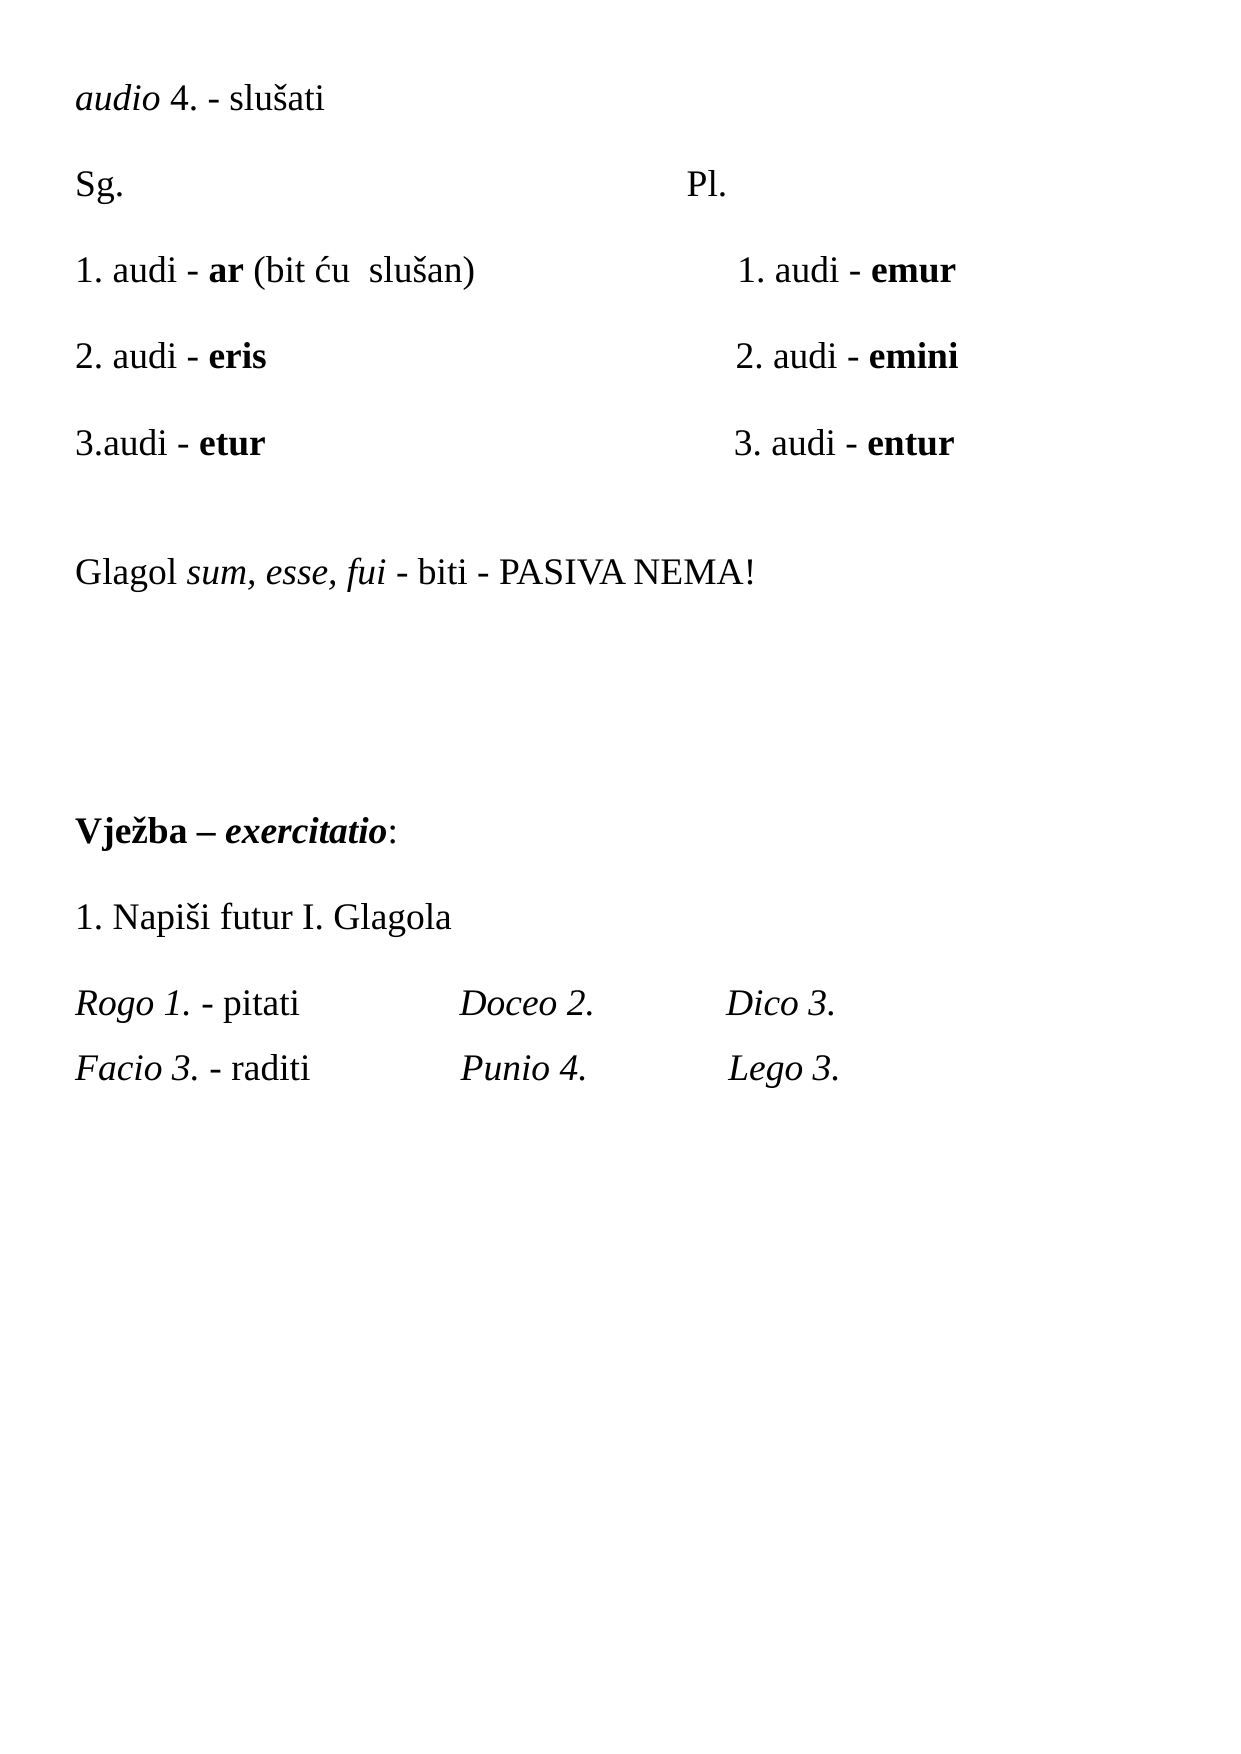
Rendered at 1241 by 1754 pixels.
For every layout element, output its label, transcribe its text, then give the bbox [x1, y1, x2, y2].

text Facio 3. - raditi Punio 4. Lego 3. [75, 1045, 1165, 1088]
text Glagol sum, esse, fui - biti - PASIVA NEMA! [75, 549, 1165, 592]
text 1. Napiši futur I. Glagola [75, 894, 1165, 937]
text Vježba – exercitatio: [75, 808, 1165, 851]
text 1. audi - ar (bit ću slušan) 1. audi - emur [75, 247, 1165, 291]
text Sg. Pl. [75, 161, 1165, 204]
text 2. audi - eris 2. audi - emini [75, 334, 1165, 377]
text audio 4. - slušati [75, 75, 1165, 118]
text 3.audi - etur 3. audi - entur [75, 420, 1165, 463]
text Rogo 1. - pitati Doceo 2. Dico 3. [75, 981, 1165, 1024]
